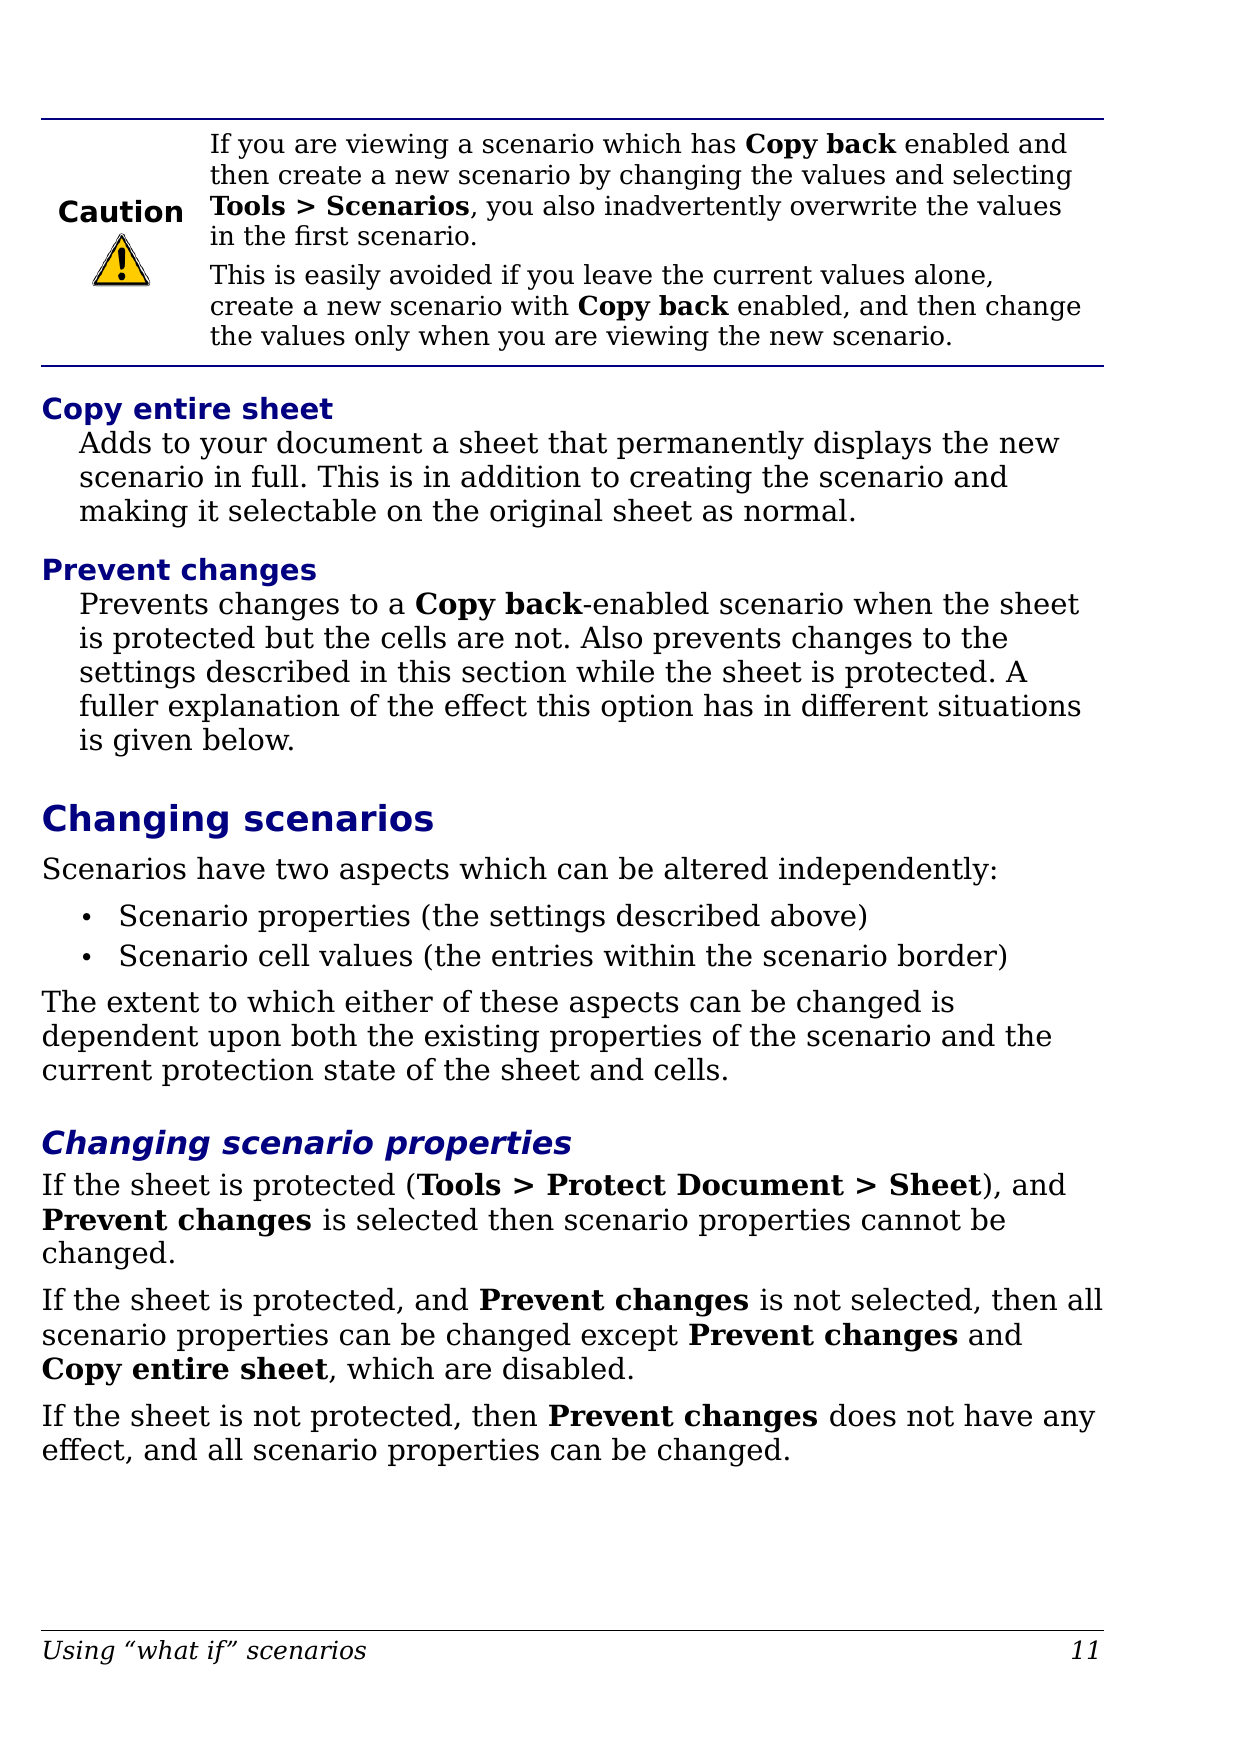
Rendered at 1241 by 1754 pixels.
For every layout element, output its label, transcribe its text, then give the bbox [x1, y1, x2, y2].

table_header Caution [41, 120, 201, 365]
subtitle Changing scenarios [41, 799, 1104, 840]
text Adds to your document a sheet that permanently displays the new scenario in full. This is in addition to creating the scenario and making it selectable on the original sheet as normal. [79, 426, 1104, 528]
text If the sheet is protected, and Prevent changes is not selected, then all scenario properties can be changed except Prevent changes and Copy entire sheet, which are disabled. [41, 1283, 1104, 1386]
text The extent to which either of these aspects can be changed is dependent upon both the existing properties of the scenario and the current protection state of the sheet and cells. [41, 986, 1104, 1087]
text Scenarios have two aspects which can be altered independently: [41, 853, 1104, 887]
subtitle Changing scenario properties [41, 1125, 1104, 1162]
list Scenario properties (the settings described above) [79, 899, 1104, 933]
text Copy entire sheet [41, 392, 1104, 426]
list Scenario cell values (the entries within the scenario border) [79, 939, 1104, 973]
text Prevent changes [41, 553, 1104, 587]
text If the sheet is protected (Tools > Protect Document > Sheet), and Prevent changes is selected then scenario properties cannot be changed. [41, 1168, 1104, 1271]
picture [88, 229, 154, 290]
table_header If you are viewing a scenario which has Copy back enabled and then create a new scenario by changing the values and selecting Tools > Scenarios, you also inadvertently overwrite the values in the first scenario. This is easily avoided if you leave the current values alone, create a new scenario with Copy back enabled, and then change the values only when you are viewing the new scenario. [201, 120, 1104, 365]
text Prevents changes to a Copy back-enabled scenario when the sheet is protected but the cells are not. Also prevents changes to the settings described in this section while the sheet is protected. A fuller explanation of the effect this option has in different situations is given below. [79, 587, 1104, 757]
text If the sheet is not protected, then Prevent changes does not have any effect, and all scenario properties can be changed. [41, 1399, 1104, 1467]
